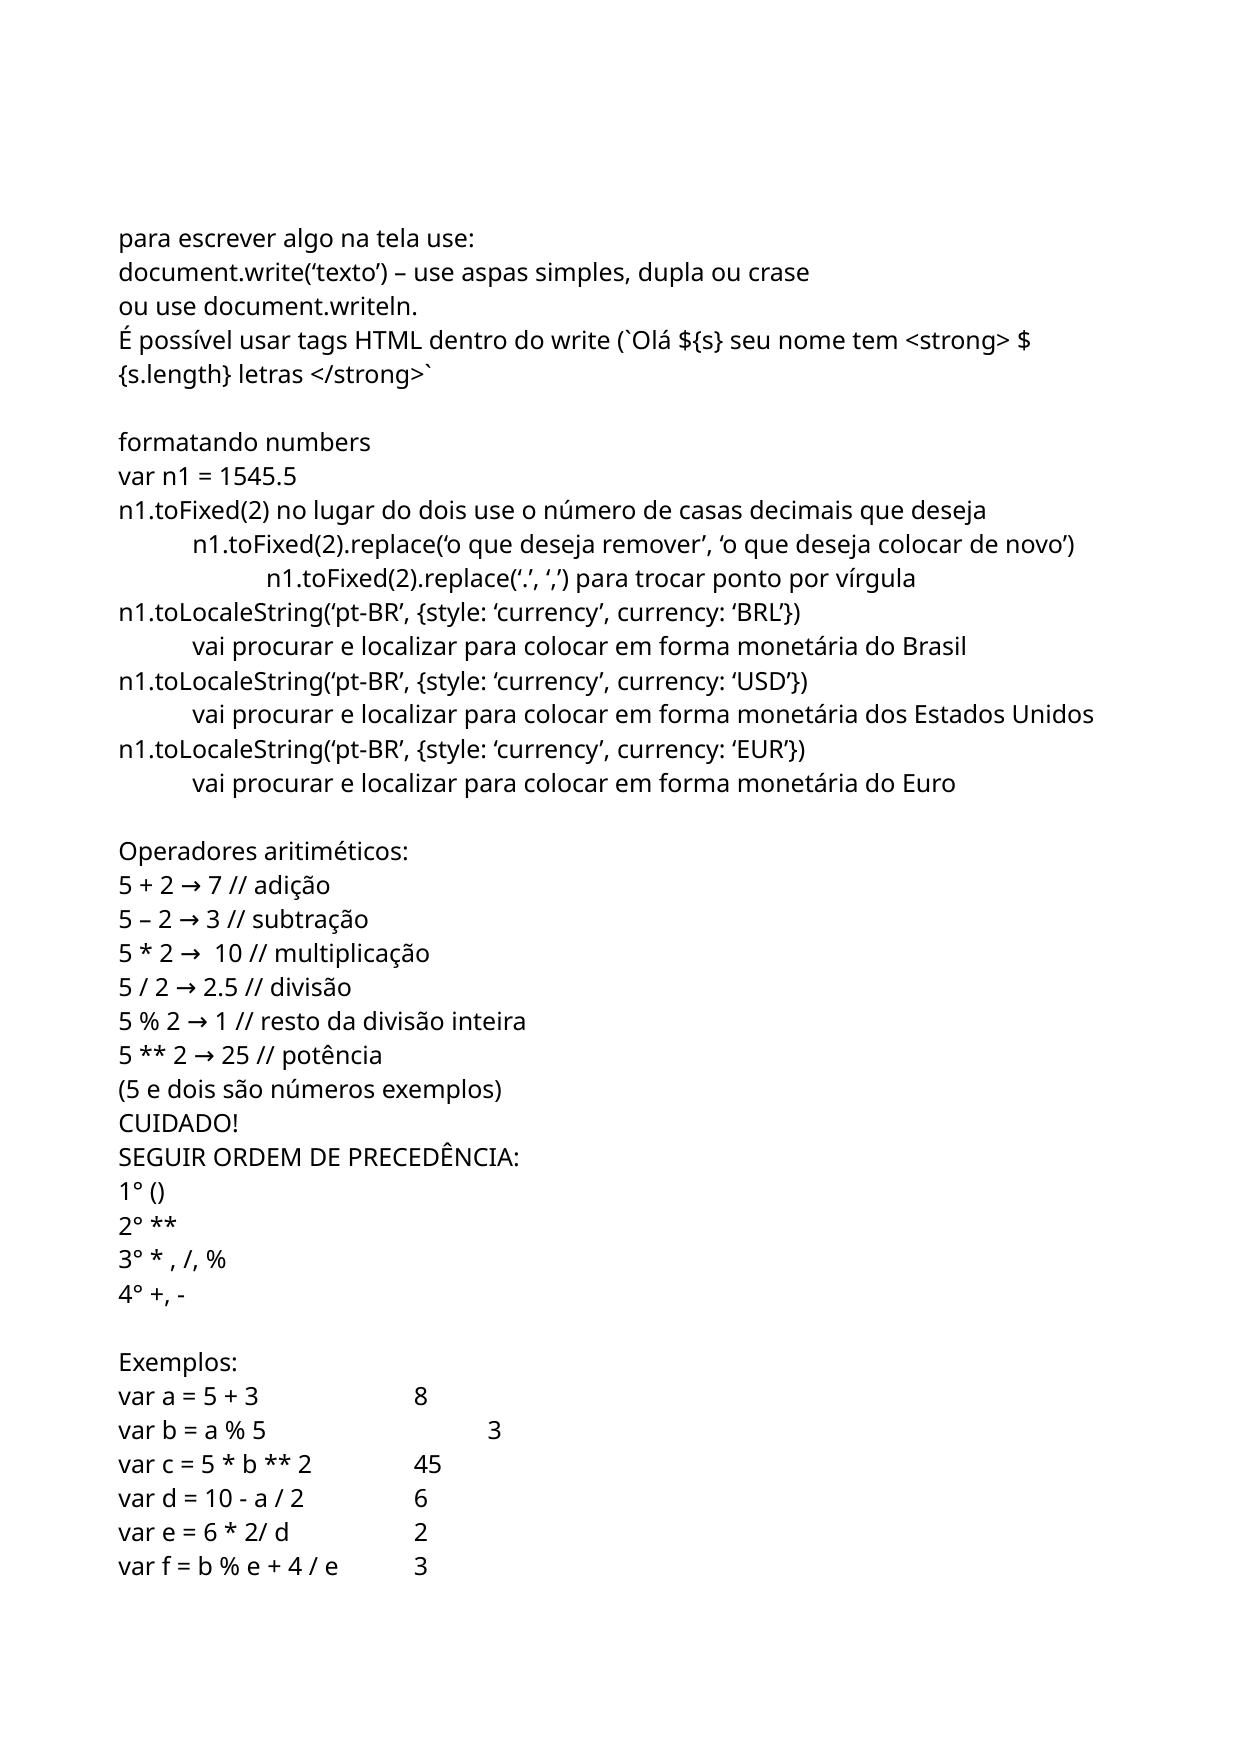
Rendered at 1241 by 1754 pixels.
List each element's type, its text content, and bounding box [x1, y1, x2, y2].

text var b = a % 5 3 [118, 1412, 1122, 1447]
text var d = 10 - a / 2 6 [118, 1481, 1122, 1515]
text ou use document.writeln. [118, 288, 1122, 322]
text Exemplos: [118, 1344, 1122, 1378]
text 5 – 2 → 3 // subtração [118, 902, 1122, 936]
text n1.toLocaleString(‘pt-BR’, {style: ‘currency’, currency: ‘EUR’}) [118, 731, 1122, 765]
text 4° +, - [118, 1276, 1122, 1310]
text 2° ** [118, 1208, 1122, 1242]
text 1° () [118, 1174, 1122, 1208]
text n1.toFixed(2) no lugar do dois use o número de casas decimais que deseja [118, 493, 1122, 527]
text para escrever algo na tela use: [118, 220, 1122, 254]
text document.write(‘texto’) – use aspas simples, dupla ou crase [118, 254, 1122, 288]
text var e = 6 * 2/ d 2 [118, 1515, 1122, 1549]
text 5 / 2 → 2.5 // divisão [118, 970, 1122, 1004]
text var a = 5 + 3 8 [118, 1378, 1122, 1412]
text É possível usar tags HTML dentro do write (`Olá ${s} seu nome tem <strong> ${s.length} letras </strong>` [118, 322, 1122, 391]
text n1.toLocaleString(‘pt-BR’, {style: ‘currency’, currency: ‘BRL’}) [118, 595, 1122, 629]
text n1.toLocaleString(‘pt-BR’, {style: ‘currency’, currency: ‘USD’}) [118, 663, 1122, 697]
text CUIDADO! [118, 1106, 1122, 1140]
text 5 + 2 → 7 // adição [118, 867, 1122, 902]
text var n1 = 1545.5 [118, 459, 1122, 493]
text vai procurar e localizar para colocar em forma monetária do Euro [118, 765, 1122, 799]
text 3° * , /, % [118, 1242, 1122, 1276]
text formatando numbers [118, 425, 1122, 459]
text 5 ** 2 → 25 // potência [118, 1038, 1122, 1072]
text Operadores aritiméticos: [118, 833, 1122, 867]
text (5 e dois são números exemplos) [118, 1072, 1122, 1106]
text n1.toFixed(2).replace(‘.’, ‘,’) para trocar ponto por vírgula [118, 561, 1122, 595]
text vai procurar e localizar para colocar em forma monetária dos Estados Unidos [118, 697, 1122, 731]
text n1.toFixed(2).replace(‘o que deseja remover’, ‘o que deseja colocar de novo’) [118, 527, 1122, 561]
text vai procurar e localizar para colocar em forma monetária do Brasil [118, 629, 1122, 663]
text SEGUIR ORDEM DE PRECEDÊNCIA: [118, 1140, 1122, 1174]
text var f = b % e + 4 / e 3 [118, 1549, 1122, 1583]
text 5 * 2 → 10 // multiplicação [118, 936, 1122, 970]
text var c = 5 * b ** 2 45 [118, 1447, 1122, 1481]
text 5 % 2 → 1 // resto da divisão inteira [118, 1004, 1122, 1038]
